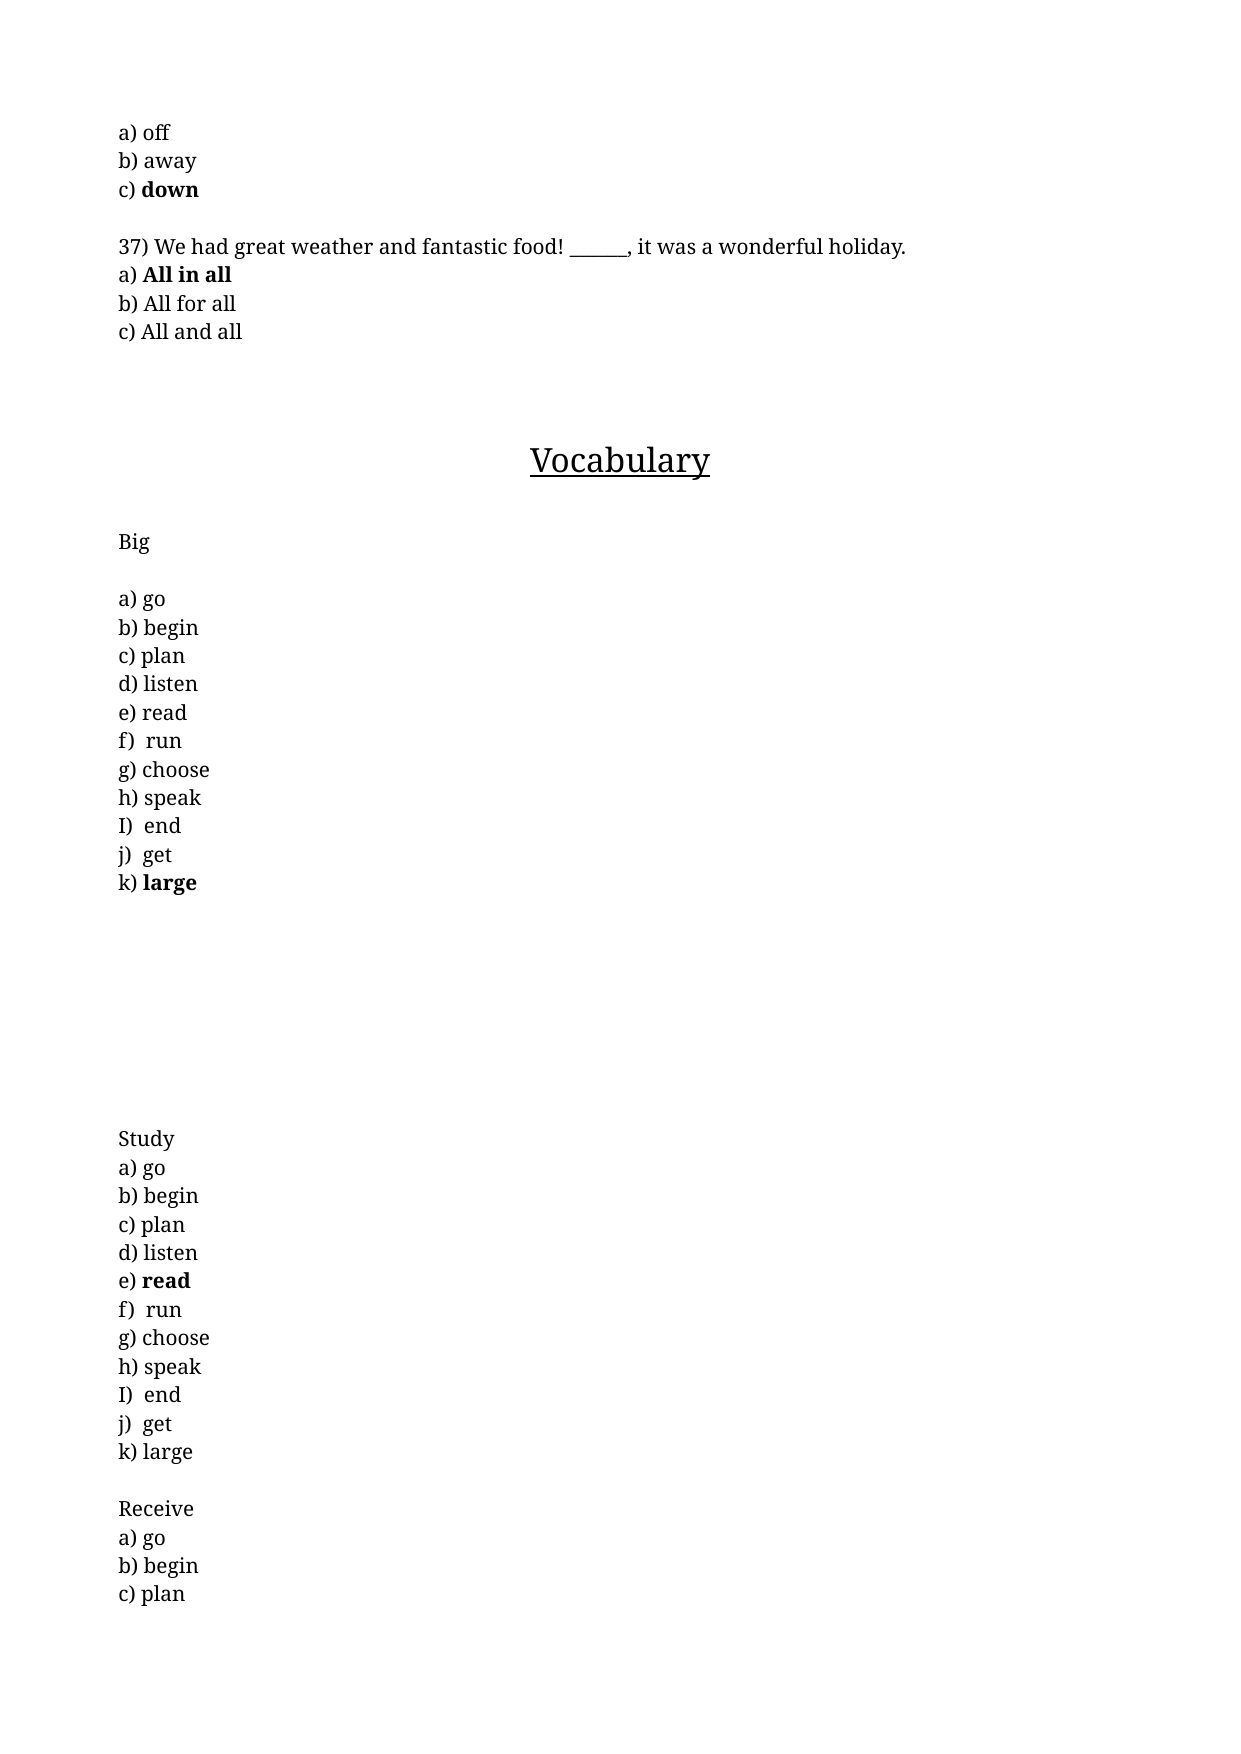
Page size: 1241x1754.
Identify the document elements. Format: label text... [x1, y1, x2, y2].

text h) speak [118, 1352, 1122, 1380]
text c) down [118, 175, 1122, 203]
text b) begin [118, 1551, 1122, 1579]
text g) choose [118, 755, 1122, 783]
text c) All and all [118, 317, 1122, 346]
text b) begin [118, 613, 1122, 641]
text c) plan [118, 1210, 1122, 1238]
text Big [118, 527, 1122, 556]
text a) All in all [118, 260, 1122, 289]
text b) All for all [118, 289, 1122, 317]
text I) end [118, 1380, 1122, 1409]
text c) plan [118, 1579, 1122, 1608]
text a) go [118, 1523, 1122, 1551]
text d) listen [118, 1238, 1122, 1267]
text Study [118, 1124, 1122, 1153]
text a) go [118, 1153, 1122, 1181]
text c) plan [118, 641, 1122, 669]
text e) read [118, 698, 1122, 726]
text k) large [118, 868, 1122, 897]
text I) end [118, 812, 1122, 840]
text Receive [118, 1494, 1122, 1523]
text j) get [118, 840, 1122, 868]
text b) begin [118, 1181, 1122, 1210]
text 37) We had great weather and fantastic food! ______, it was a wonderful holiday. [118, 232, 1122, 260]
text a) off [118, 118, 1122, 147]
text b) away [118, 147, 1122, 175]
text f) run [118, 1295, 1122, 1323]
text g) choose [118, 1323, 1122, 1352]
text Vocabulary [118, 436, 1122, 482]
text d) listen [118, 669, 1122, 698]
text h) speak [118, 783, 1122, 812]
text f) run [118, 726, 1122, 755]
text j) get [118, 1409, 1122, 1437]
text k) large [118, 1437, 1122, 1466]
text a) go [118, 584, 1122, 613]
text e) read [118, 1267, 1122, 1295]
